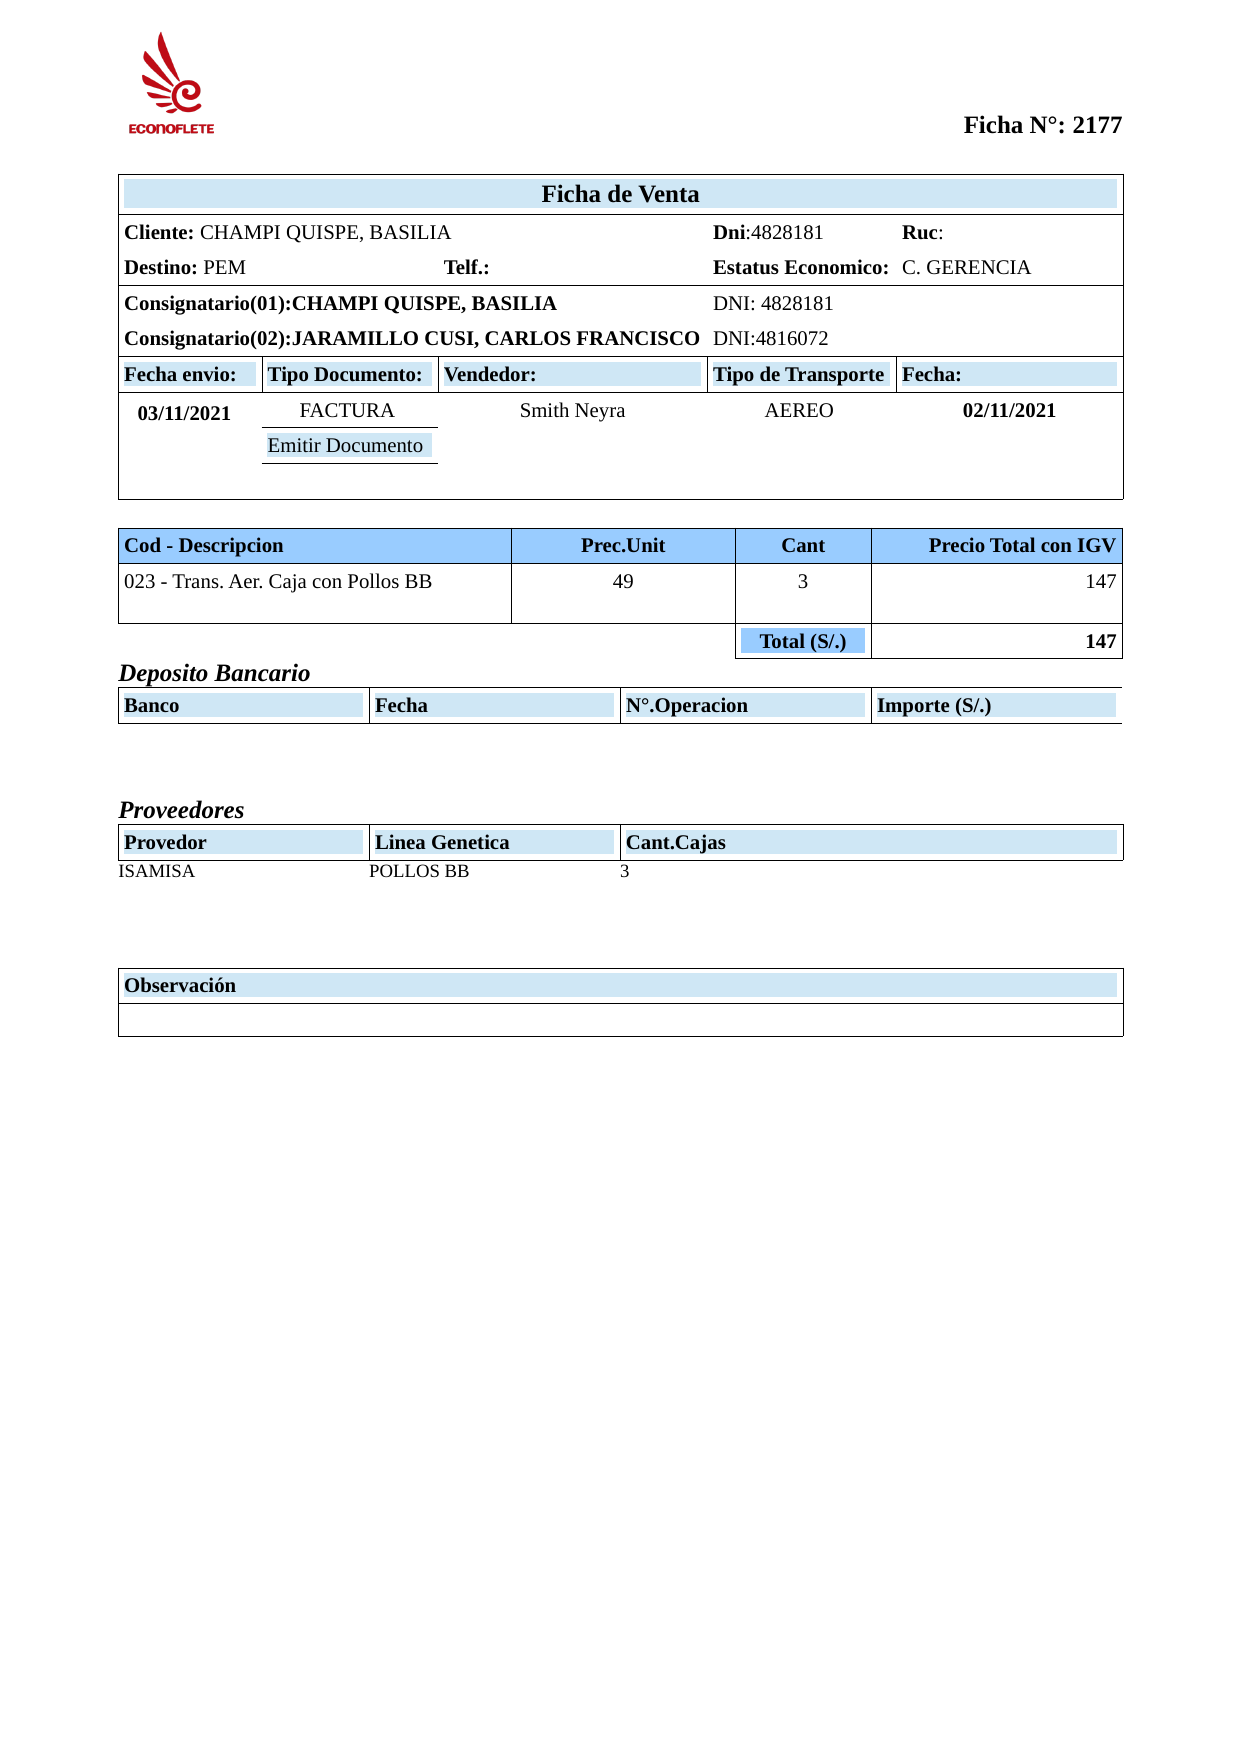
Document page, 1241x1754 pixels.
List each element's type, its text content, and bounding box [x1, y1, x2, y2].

table_cell 49 [512, 564, 735, 623]
table_header Ficha de Venta [119, 175, 1123, 214]
table_cell [620, 771, 871, 795]
table_cell Dni:4828181 [707, 215, 896, 249]
table_cell ISAMISA [118, 861, 369, 881]
table_header Cant [736, 529, 871, 563]
table_cell Estatus Economico: [707, 249, 896, 285]
table_header Cant.Cajas [621, 825, 1123, 859]
table_cell [620, 924, 1123, 946]
table_header Prec.Unit [512, 529, 735, 563]
table_cell [620, 946, 1123, 967]
table_cell [118, 924, 369, 946]
table_cell [369, 881, 620, 903]
table_cell Ruc: [896, 215, 1123, 249]
table_header Linea Genetica [370, 825, 620, 859]
table_cell [118, 747, 369, 771]
table_cell Emitir Documento [262, 428, 438, 463]
table_cell 3 [620, 861, 1123, 881]
table_cell [620, 881, 1123, 903]
table_header N°.Operacion [621, 688, 871, 723]
table_cell [119, 1004, 1123, 1036]
table_cell Vendedor: [439, 357, 707, 392]
table_cell [262, 464, 438, 498]
table_cell [871, 747, 1122, 771]
table_cell 3 [736, 564, 871, 623]
table_cell [118, 624, 511, 658]
table_cell [118, 724, 369, 747]
table_header Fecha [370, 688, 620, 723]
table_cell DNI:4816072 [707, 321, 1123, 356]
table_cell Total (S/.) [736, 624, 871, 658]
table_cell [871, 771, 1122, 795]
table_cell [118, 946, 369, 967]
table_cell [369, 724, 620, 747]
table_cell [369, 946, 620, 967]
picture [118, 31, 225, 134]
table_cell [369, 747, 620, 771]
text Proveedores [118, 795, 1122, 824]
table_cell Telf.: [438, 249, 707, 285]
table_cell Fecha: [897, 357, 1123, 392]
table_cell [620, 724, 871, 747]
table_cell Consignatario(02):JARAMILLO CUSI, CARLOS FRANCISCO [119, 321, 707, 356]
table_cell Destino: PEM [119, 249, 438, 285]
table_cell FACTURA [262, 393, 438, 427]
table_cell [118, 881, 369, 903]
table_cell [620, 747, 871, 771]
table_cell 147 [872, 564, 1122, 623]
table_cell [511, 624, 735, 658]
table_header Provedor [119, 825, 369, 859]
table_cell 023 - Trans. Aer. Caja con Pollos BB [119, 564, 511, 623]
table_header Precio Total con IGV [872, 529, 1122, 563]
table_cell [369, 771, 620, 795]
table_cell C. GERENCIA [896, 249, 1123, 285]
table_cell POLLOS BB [369, 861, 620, 881]
table_cell 02/11/2021 [896, 393, 1123, 498]
table_cell Tipo Documento: [263, 357, 438, 392]
table_cell [118, 903, 369, 924]
table_cell Tipo de Transporte [708, 357, 896, 392]
table_cell DNI: 4828181 [707, 286, 1123, 321]
table_cell [369, 924, 620, 946]
table_cell [871, 724, 1122, 747]
table_header Banco [119, 688, 369, 723]
table_cell Smith Neyra [438, 393, 707, 498]
table_cell Cliente: CHAMPI QUISPE, BASILIA [119, 215, 707, 249]
table_cell [620, 903, 1123, 924]
table_header Cod - Descripcion [119, 529, 511, 563]
table_cell 147 [872, 624, 1122, 658]
table_cell [369, 903, 620, 924]
table_cell Fecha envio: [119, 357, 262, 392]
table_cell [118, 771, 369, 795]
table_header Importe (S/.) [872, 688, 1122, 723]
text Deposito Bancario [118, 658, 1122, 687]
table_header Observación [119, 969, 1123, 1003]
table_cell 03/11/2021 [119, 393, 262, 498]
table_cell AEREO [707, 393, 896, 498]
table_cell Consignatario(01):CHAMPI QUISPE, BASILIA [119, 286, 707, 321]
